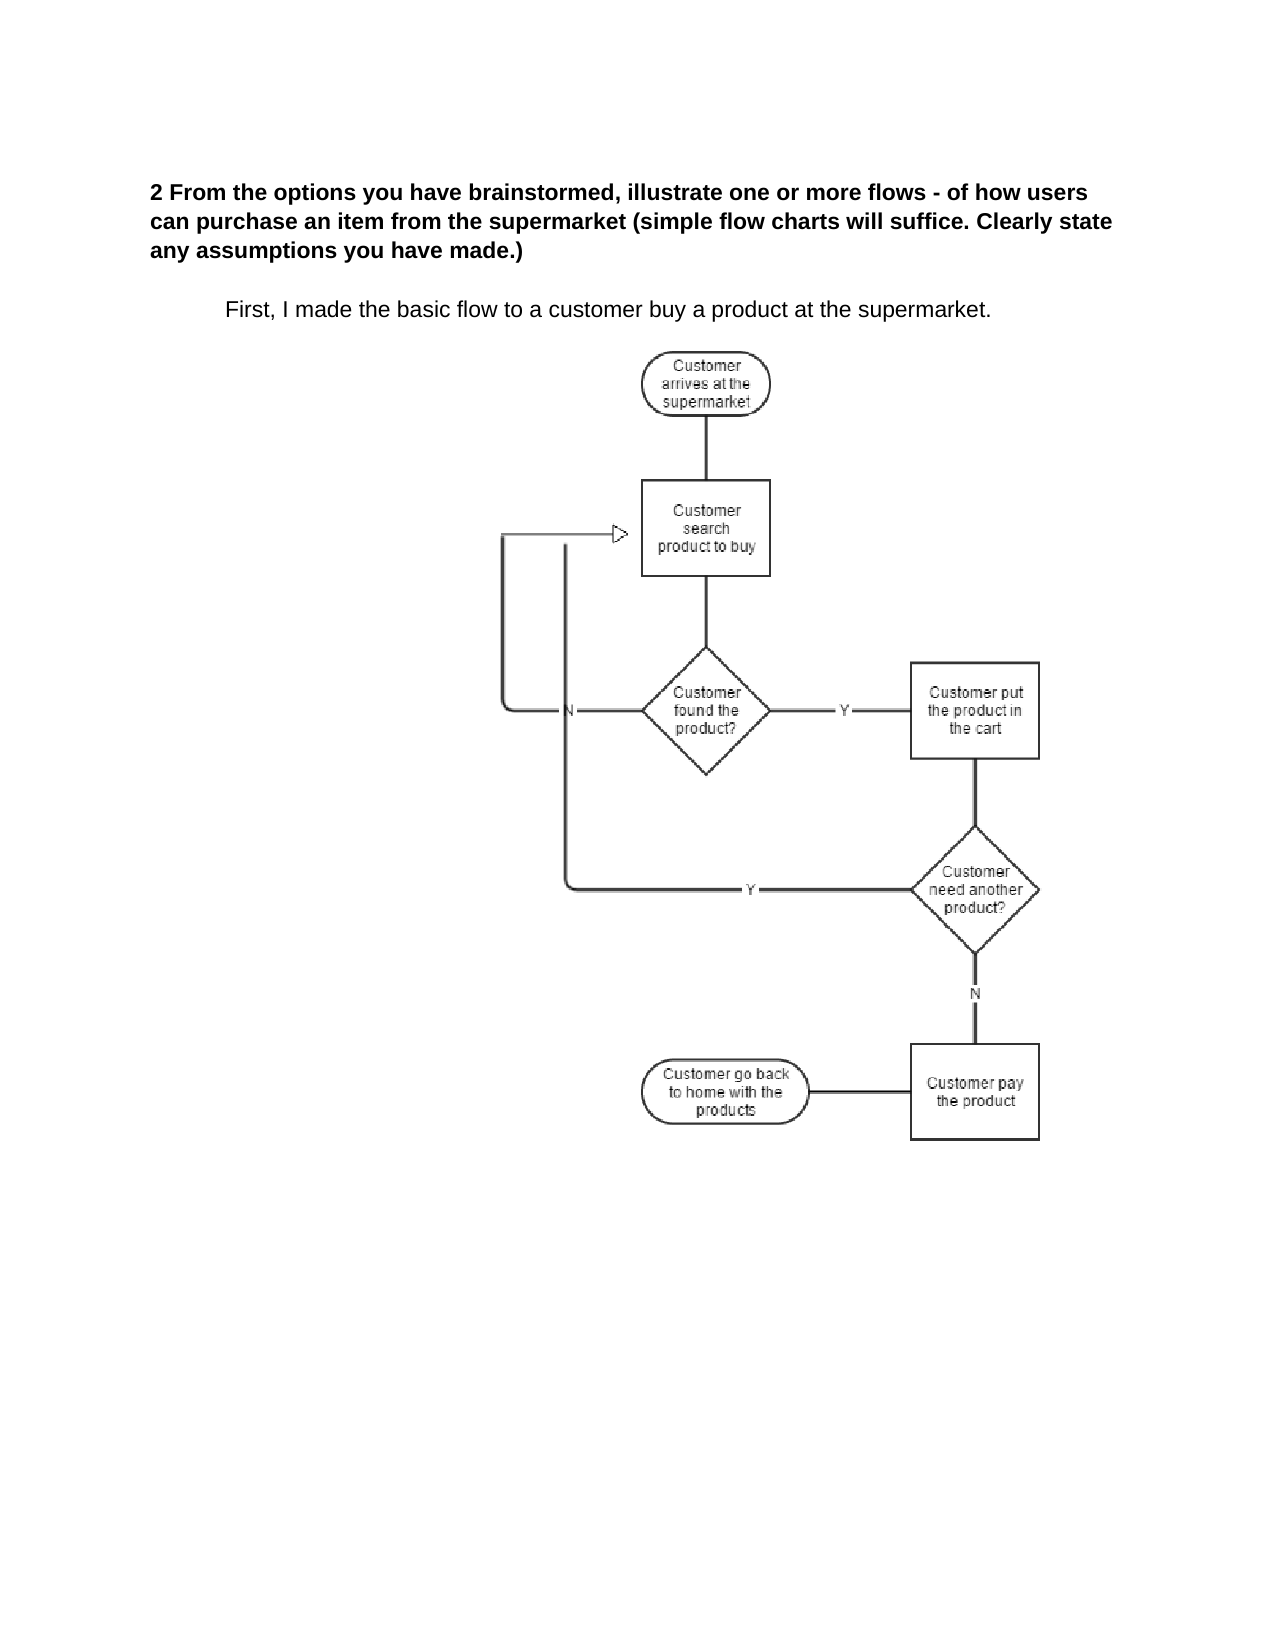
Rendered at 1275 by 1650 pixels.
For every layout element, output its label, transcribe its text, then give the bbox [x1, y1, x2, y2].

picture [168, 326, 1072, 1165]
text First, I made the basic flow to a customer buy a product at the supermarket. [150, 297, 1125, 322]
text 2 From the options you have brainstormed, illustrate one or more flows - of how users [150, 179, 1125, 205]
text can purchase an item from the supermarket (simple flow charts will suffice. Clearly state any assumptions you have made.) [150, 209, 1125, 264]
